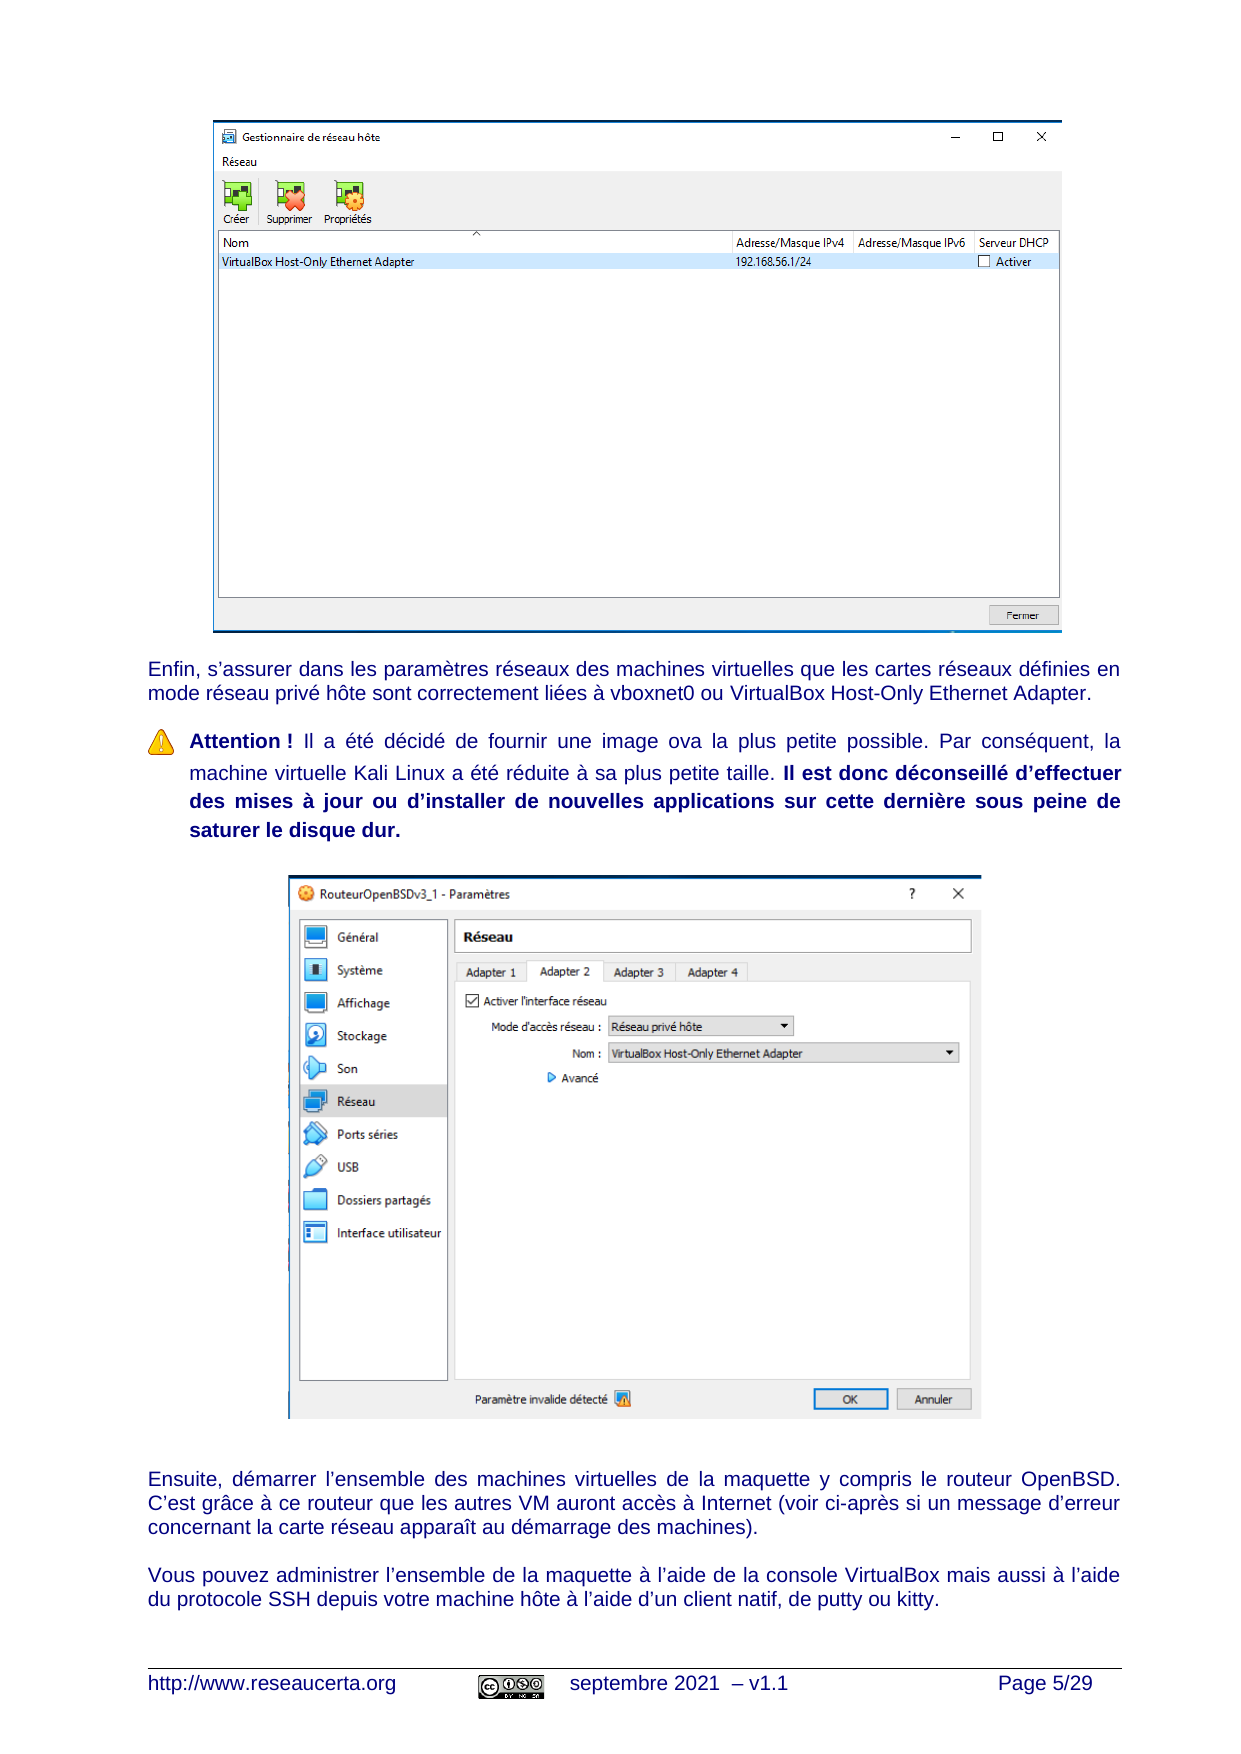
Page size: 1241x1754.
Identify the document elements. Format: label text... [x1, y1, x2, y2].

text Vous pouvez administrer l’ensemble de la maquette à l’aide de la console VirtualBox mais aussi à l’aide du protocole SSH depuis votre machine hôte à l’aide d’un client natif, de putty ou kitty. [148, 1563, 1122, 1611]
picture [478, 1675, 545, 1699]
text Enfin, s’assurer dans les paramètres réseaux des machines virtuelles que les cartes réseaux définies en mode réseau privé hôte sont correctement liées à vboxnet0 ou VirtualBox Host-Only Ethernet Adapter. [148, 657, 1122, 705]
picture [213, 120, 1062, 633]
text Ensuite, démarrer l’ensemble des machines virtuelles de la maquette y compris le routeur OpenBSD. C’est grâce à ce routeur que les autres VM auront accès à Internet (voir ci-après si un message d’erreur concernant la carte réseau apparaît au démarrage des machines). [148, 1467, 1122, 1539]
list Attention ! Il a été décidé de fournir une image ova la plus petite possible. Par conséquent, la machine virtuelle Kali Linux a été réduite à sa plus petite taille. Il est donc déconseillé d’effectuer des mises à jour ou d’installer de nouvelles applications sur cette dernière sous peine de saturer le disque dur. [148, 729, 1122, 842]
picture [288, 875, 982, 1419]
picture [148, 729, 174, 755]
